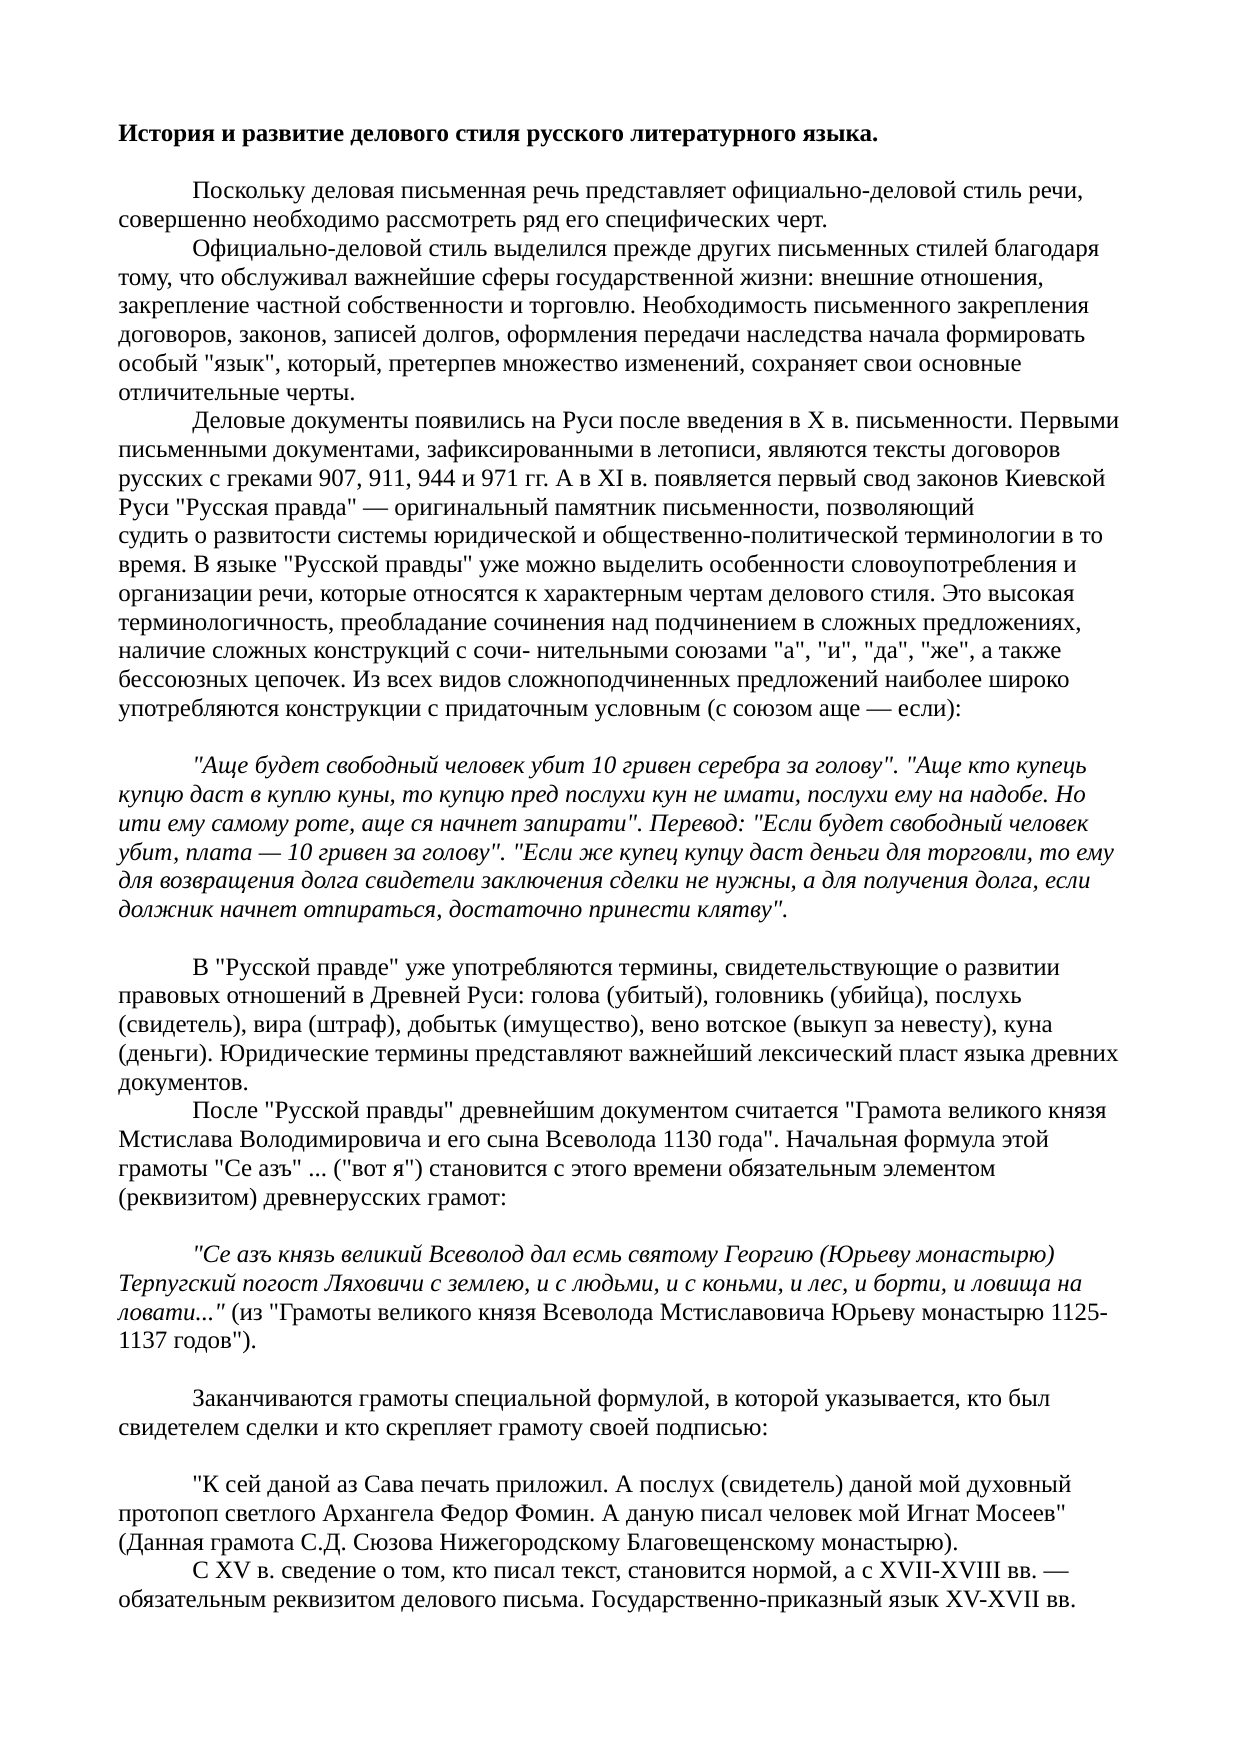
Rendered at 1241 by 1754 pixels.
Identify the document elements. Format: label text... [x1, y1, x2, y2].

text В "Русской правде" уже употребляются термины, свидетельствующие о развитии правовых отношений в Древней Руси: голова (убитый), головникь (убийца), послухь (свидетель), вира (штраф), добытьк (имущество), вено вотское (выкуп за невесту), куна (деньги). Юридические термины представляют важнейший лексический пласт языка древних документов. [118, 952, 1122, 1096]
text судить о развитости системы юридической и общественно-политической терминологии в то время. В языке "Русской правды" уже можно выделить особенности словоупотребления и организации речи, которые относятся к характерным чертам делового стиля. Это высокая терминологичность, преобладание сочинения над подчинением в сложных предложениях, наличие сложных конструкций с сочи- нительными союзами "а", "и", "да", "же", а также бессоюзных цепочек. Из всех видов сложноподчиненных предложений наиболее широко употребляются конструкции с придаточным условным (с союзом аще — если): [118, 521, 1122, 722]
text "К сей даной аз Сава печать приложил. А послух (свидетель) даной мой духовный протопоп светлого Архангела Федор Фомин. А даную писал человек мой Игнат Мосеев" (Данная грамота С.Д. Сюзова Нижегородскому Благовещенскому монастырю). [118, 1469, 1122, 1556]
text Заканчиваются грамоты специальной формулой, в которой указывается, кто был свидетелем сделки и кто скрепляет грамоту своей подписью: [118, 1383, 1122, 1441]
text Деловые документы появились на Руси после введения в Х в. письменности. Первыми письменными документами, зафиксированными в летописи, являются тексты договоров русских с греками 907, 911, 944 и 971 гг. А в XI в. появляется первый свод законов Киевской Руси "Русская правда" — оригинальный памятник письменности, позволяющий [118, 406, 1122, 521]
text Поскольку деловая письменная речь представляет официально-деловой стиль речи, совершенно необходимо рассмотреть ряд его специфических черт. [118, 176, 1122, 233]
text После "Русской правды" древнейшим документом считается "Грамота великого князя Мстислава Володимировича и его сына Всеволода 1130 года". Начальная формула этой грамоты "Се азъ" ... ("вот я") становится с этого времени обязательным элементом (реквизитом) древнерусских грамот: [118, 1096, 1122, 1211]
text Официально-деловой стиль выделился прежде других письменных стилей благодаря тому, что обслуживал важнейшие сферы государственной жизни: внешние отношения, закрепление частной собственности и торговлю. Необходимость письменного закрепления договоров, законов, записей долгов, оформления передачи наследства начала формировать особый "язык", который, претерпев множество изменений, сохраняет свои основные отличительные черты. [118, 233, 1122, 406]
text "Аще будет свободный человек убит 10 гривен серебра за голову". "Аще кто купець купцю даст в куплю куны, то купцю пред послухи кун не имати, послухи ему на надобе. Но ити ему самому роте, аще ся начнет запирати". Перевод: "Если будет свободный человек убит, плата — 10 гривен за голову". "Если же купец купцу даст деньги для торговли, то ему для возвращения долга свидетели заключения сделки не нужны, а для получения долга, если должник начнет отпираться, достаточно принести клятву". [118, 751, 1122, 923]
text С XV в. сведение о том, кто писал текст, становится нормой, а с XVII-XVIII вв. — обязательным реквизитом делового письма. Государственно-приказный язык XV-XVII вв. [118, 1556, 1122, 1613]
text История и развитие делового стиля русского литературного языка. [118, 118, 1122, 147]
text "Се азъ князь великий Всеволод дал есмь святому Георгию (Юрьеву монастырю) Терпугский погост Ляховичи с землею, и с людьми, и с коньми, и лес, и борти, и ловища на ловати..." (из "Грамоты великого князя Всеволода Мстиславовича Юрьеву монастырю 1125-1137 годов"). [118, 1239, 1122, 1354]
